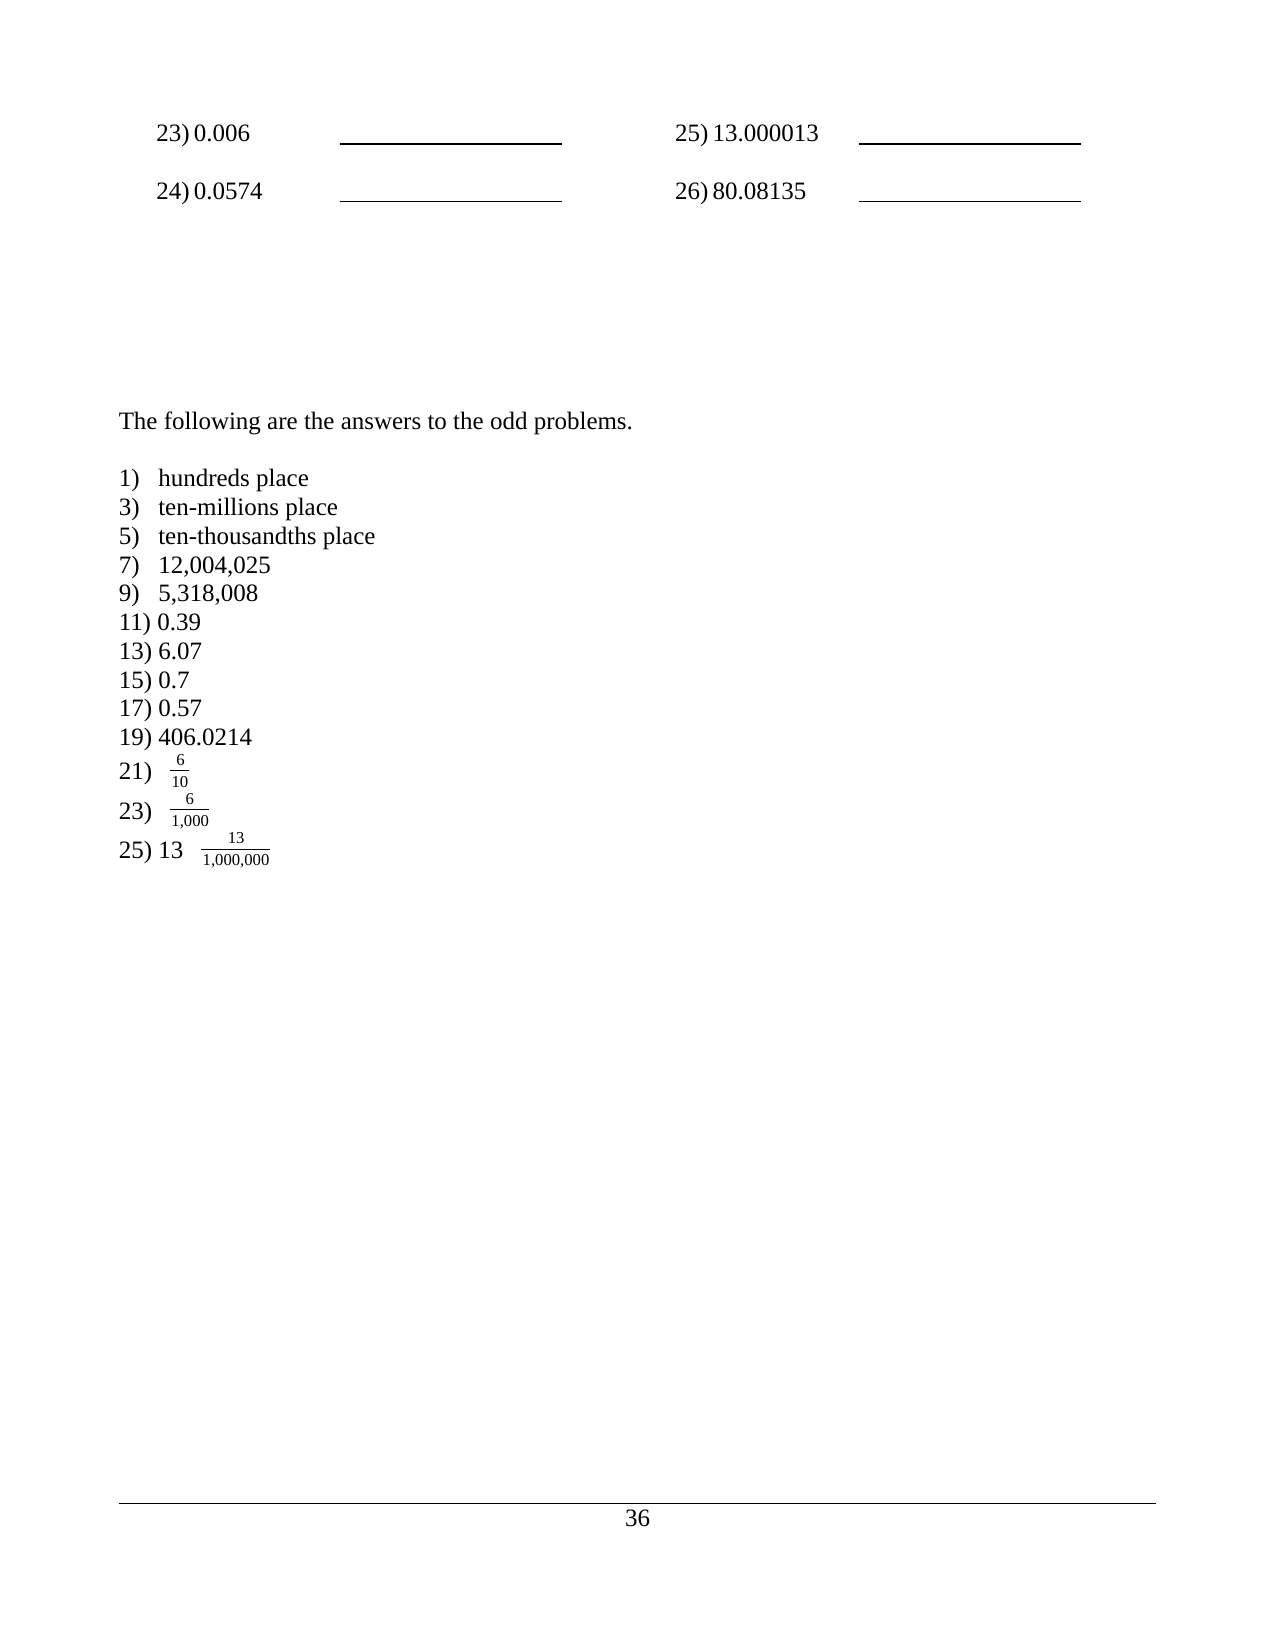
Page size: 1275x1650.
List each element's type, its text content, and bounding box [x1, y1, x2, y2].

text 19) 406.0214 [118, 722, 1156, 751]
list 80.08135 [675, 176, 1156, 205]
text 11) 0.39 [118, 607, 1156, 636]
list 0.006 [156, 118, 637, 147]
text The following are the answers to the odd problems. [118, 406, 1156, 435]
text 5) ten-thousandths place [118, 521, 1156, 550]
text 25) 13 [118, 830, 1156, 869]
text 9) 5,318,008 [118, 578, 1156, 607]
text 7) 12,004,025 [118, 550, 1156, 578]
text 3) ten-millions place [118, 492, 1156, 521]
list 13.000013 [675, 118, 1156, 147]
list 0.0574 [156, 176, 637, 205]
text 13) 6.07 [118, 636, 1156, 665]
text 15) 0.7 [118, 665, 1156, 693]
text 1) hundreds place [118, 463, 1156, 492]
text 23) [118, 790, 1156, 830]
text 21) [118, 751, 1156, 790]
text 17) 0.57 [118, 693, 1156, 722]
